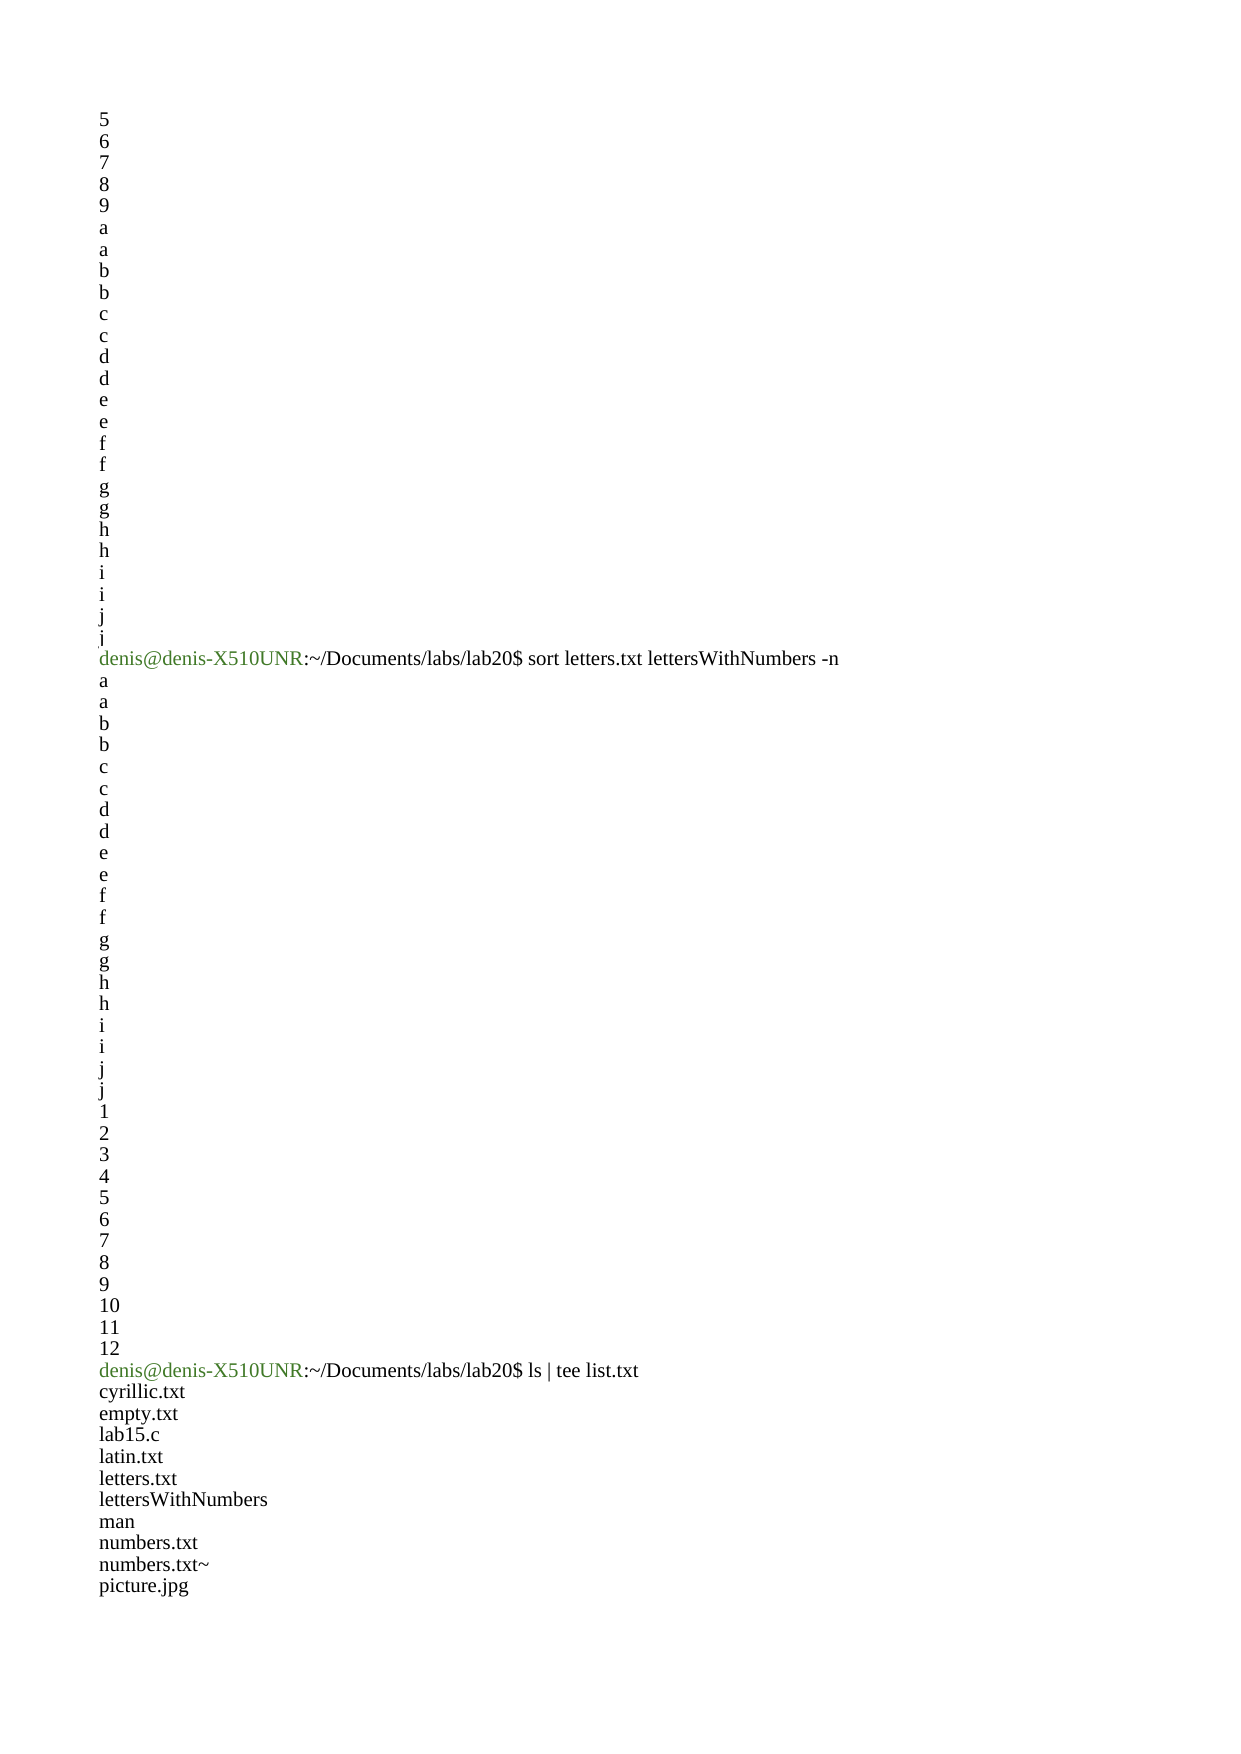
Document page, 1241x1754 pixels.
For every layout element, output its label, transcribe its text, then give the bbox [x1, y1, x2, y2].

text i [99, 1015, 1127, 1037]
text 10 [99, 1295, 1127, 1317]
text c [99, 303, 1127, 325]
text j [99, 605, 1127, 627]
text 6 [99, 1209, 1127, 1231]
text g [99, 950, 1127, 972]
text numbers.txt [99, 1532, 1127, 1554]
text h [99, 519, 1127, 541]
text c [99, 325, 1127, 347]
text g [99, 476, 1127, 497]
text g [99, 497, 1127, 519]
text f [99, 886, 1127, 907]
text 7 [99, 1231, 1127, 1252]
text numbers.txt~ [99, 1554, 1127, 1576]
text 9 [99, 196, 1127, 217]
text h [99, 972, 1127, 993]
text 4 [99, 1166, 1127, 1187]
text 9 [99, 1274, 1127, 1295]
text d [99, 821, 1127, 842]
text f [99, 454, 1127, 476]
text b [99, 282, 1127, 303]
text 8 [99, 174, 1127, 196]
text d [99, 368, 1127, 390]
text 11 [99, 1317, 1127, 1338]
text cyrillic.txt [99, 1382, 1127, 1403]
text e [99, 411, 1127, 433]
text denis@denis-X510UNR:~/Documents/labs/lab20$ sort letters.txt lettersWithNumbers -n [99, 648, 1127, 670]
text h [99, 993, 1127, 1015]
text 3 [99, 1144, 1127, 1166]
text letters.txt [99, 1468, 1127, 1489]
text 7 [99, 152, 1127, 174]
text i [99, 1037, 1127, 1058]
text d [99, 799, 1127, 821]
text a [99, 692, 1127, 713]
text f [99, 433, 1127, 454]
text 1 [99, 1101, 1127, 1123]
text c [99, 778, 1127, 799]
text h [99, 541, 1127, 562]
text 6 [99, 131, 1127, 152]
text 5 [99, 1187, 1127, 1209]
text f [99, 907, 1127, 929]
text man [99, 1511, 1127, 1532]
text j [99, 1058, 1127, 1080]
text 2 [99, 1123, 1127, 1144]
text lettersWithNumbers [99, 1489, 1127, 1511]
text empty.txt [99, 1403, 1127, 1425]
text j [99, 1080, 1127, 1101]
text e [99, 842, 1127, 864]
text e [99, 864, 1127, 886]
text a [99, 239, 1127, 260]
text 8 [99, 1252, 1127, 1274]
text b [99, 260, 1127, 282]
text i [99, 584, 1127, 605]
text 5 [99, 109, 1127, 131]
text a [99, 670, 1127, 692]
text lab15.c [99, 1425, 1127, 1446]
text latin.txt [99, 1446, 1127, 1468]
text picture.jpg [99, 1576, 1127, 1597]
text denis@denis-X510UNR:~/Documents/labs/lab20$ ls | tee list.txt [99, 1360, 1127, 1382]
text b [99, 735, 1127, 756]
text j [99, 627, 1127, 648]
text b [99, 713, 1127, 735]
text e [99, 390, 1127, 411]
text 12 [99, 1338, 1127, 1360]
text c [99, 756, 1127, 778]
text d [99, 347, 1127, 368]
text g [99, 929, 1127, 950]
text i [99, 562, 1127, 584]
text a [99, 217, 1127, 239]
